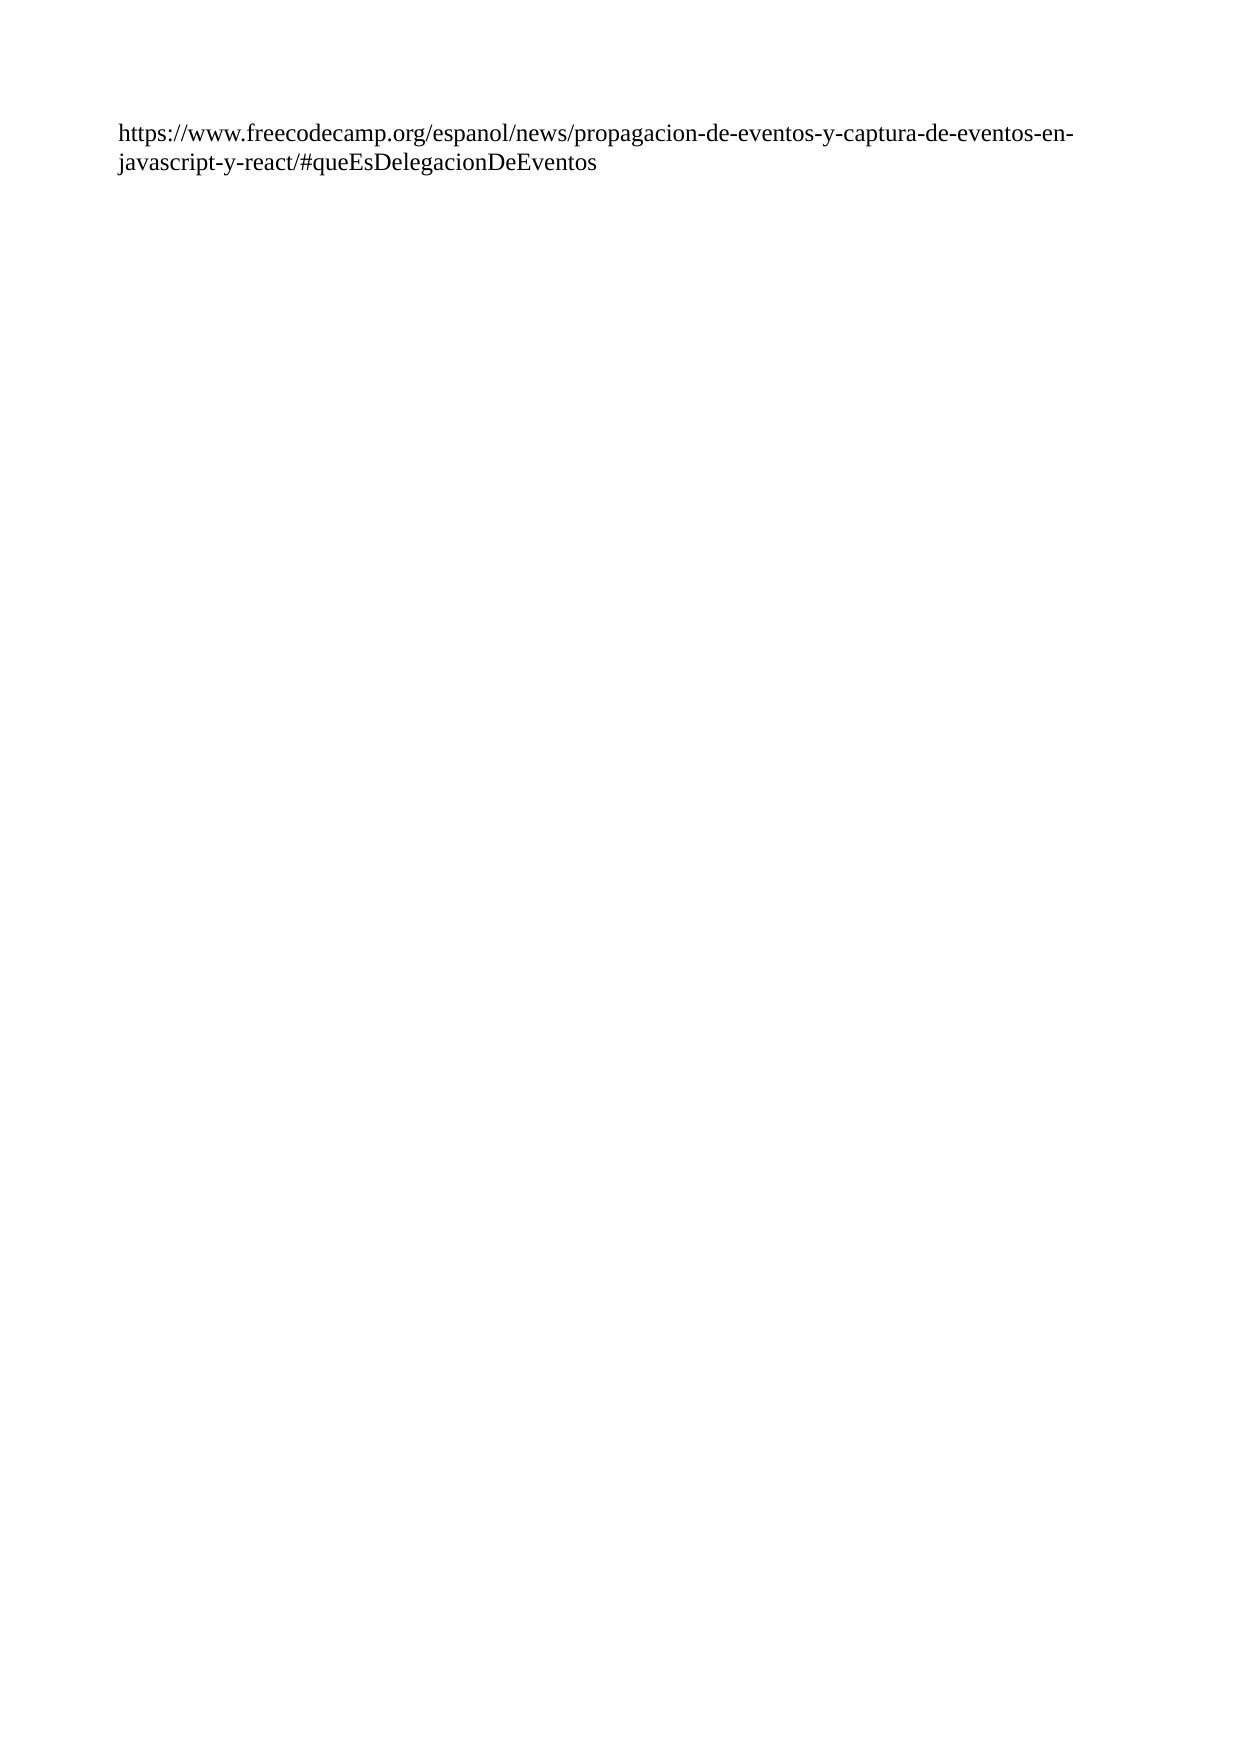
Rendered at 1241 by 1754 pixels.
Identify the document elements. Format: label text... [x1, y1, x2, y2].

text https://www.freecodecamp.org/espanol/news/propagacion-de-eventos-y-captura-de-eventos-en-javascript-y-react/#queEsDelegacionDeEventos [118, 118, 1122, 176]
